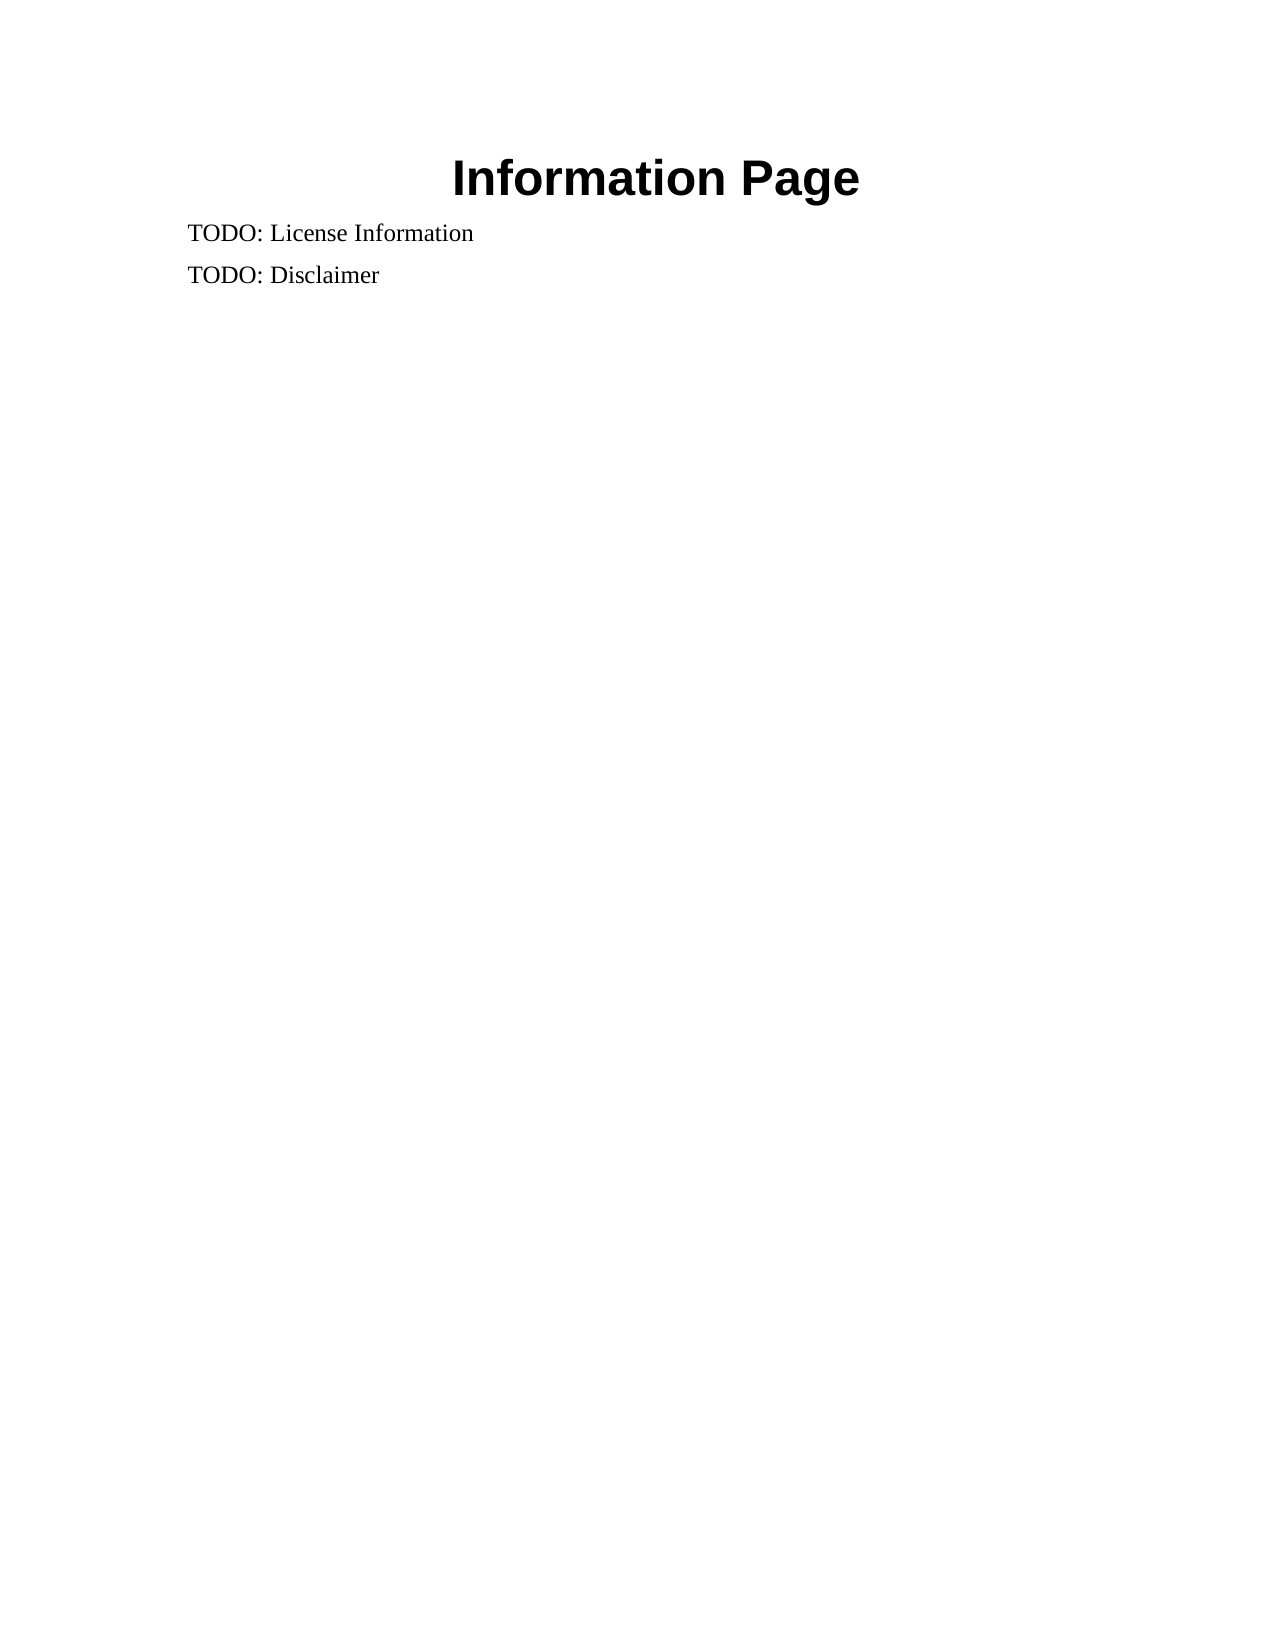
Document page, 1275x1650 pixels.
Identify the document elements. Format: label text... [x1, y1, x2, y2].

text TODO: License Information [187, 218, 1125, 247]
text TODO: Disclaimer [187, 261, 1125, 289]
title Information Page [187, 150, 1125, 206]
